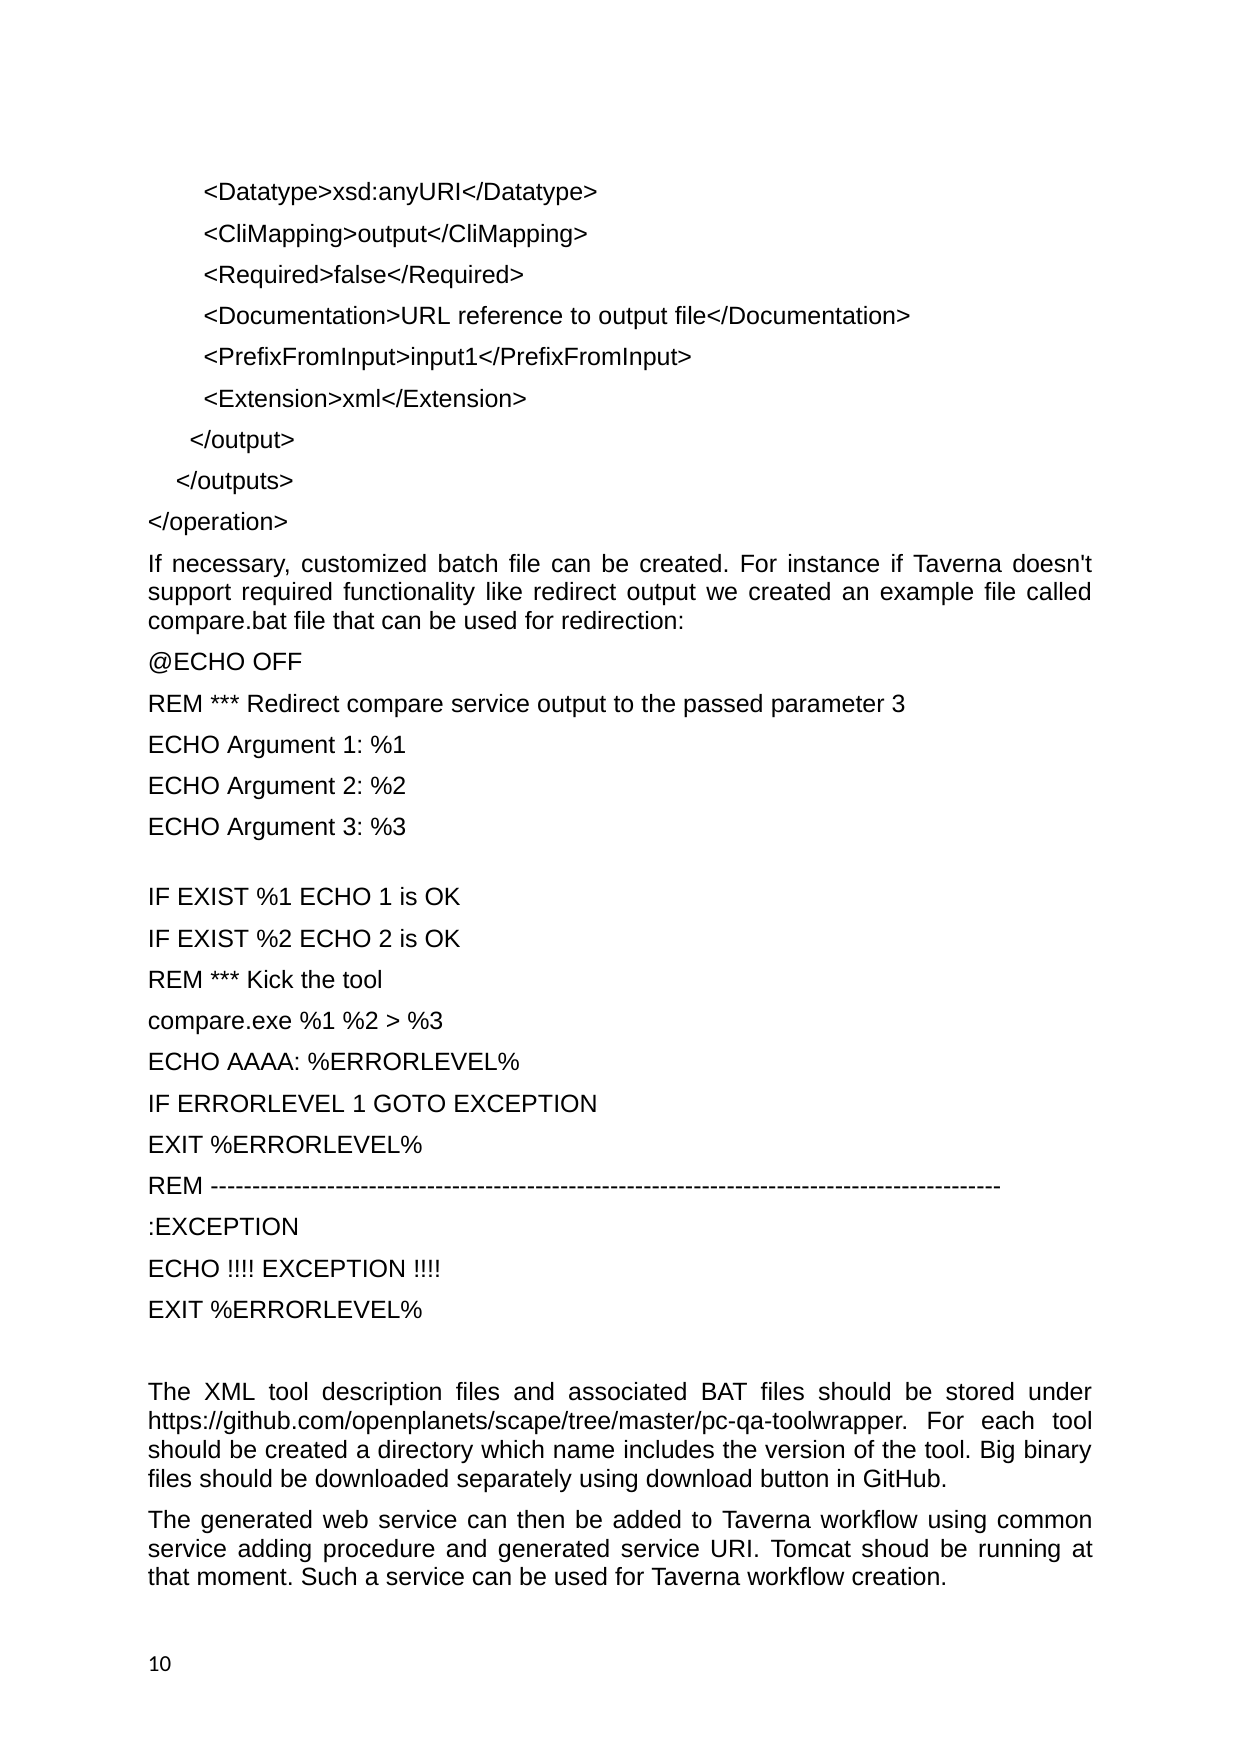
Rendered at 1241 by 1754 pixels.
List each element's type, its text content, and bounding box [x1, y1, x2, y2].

text If necessary, customized batch file can be created. For instance if Taverna doesn't support required functionality like redirect output we created an example file called compare.bat file that can be used for redirection: [148, 548, 1092, 635]
text compare.exe %1 %2 > %3 [148, 1006, 1092, 1035]
text ECHO Argument 2: %2 [148, 771, 1092, 800]
text ECHO !!!! EXCEPTION !!!! [148, 1253, 1092, 1282]
text <Required>false</Required> [148, 260, 1092, 288]
text :EXCEPTION [148, 1212, 1092, 1241]
text IF EXIST %1 ECHO 1 is OK [148, 853, 1092, 911]
text IF EXIST %2 ECHO 2 is OK [148, 923, 1092, 952]
text <PrefixFromInput>input1</PrefixFromInput> [148, 342, 1092, 371]
text ECHO Argument 1: %1 [148, 730, 1092, 758]
text <Datatype>xsd:anyURI</Datatype> [148, 177, 1092, 206]
text The generated web service can then be added to Taverna workflow using common service adding procedure and generated service URI. Tomcat shoud be running at that moment. Such a service can be used for Taverna workflow creation. [148, 1505, 1092, 1591]
text </output> [148, 425, 1092, 453]
text EXIT %ERRORLEVEL% [148, 1295, 1092, 1323]
text EXIT %ERRORLEVEL% [148, 1130, 1092, 1158]
text The XML tool description files and associated BAT files should be stored under https://github.com/openplanets/scape/tree/master/pc-qa-toolwrapper. For each tool should be created a directory which name includes the version of the tool. Big binary files should be downloaded separately using download button in GitHub. [148, 1377, 1092, 1492]
text @ECHO OFF [148, 647, 1092, 676]
text ECHO AAAA: %ERRORLEVEL% [148, 1047, 1092, 1076]
text </outputs> [148, 466, 1092, 495]
text REM *** Kick the tool [148, 965, 1092, 993]
text REM ----------------------------------------------------------------------------------------------- [148, 1171, 1092, 1200]
text </operation> [148, 507, 1092, 536]
text <Documentation>URL reference to output file</Documentation> [148, 301, 1092, 330]
text <Extension>xml</Extension> [148, 383, 1092, 412]
text <CliMapping>output</CliMapping> [148, 218, 1092, 247]
text REM *** Redirect compare service output to the passed parameter 3 [148, 688, 1092, 717]
text ECHO Argument 3: %3 [148, 812, 1092, 841]
text IF ERRORLEVEL 1 GOTO EXCEPTION [148, 1088, 1092, 1117]
